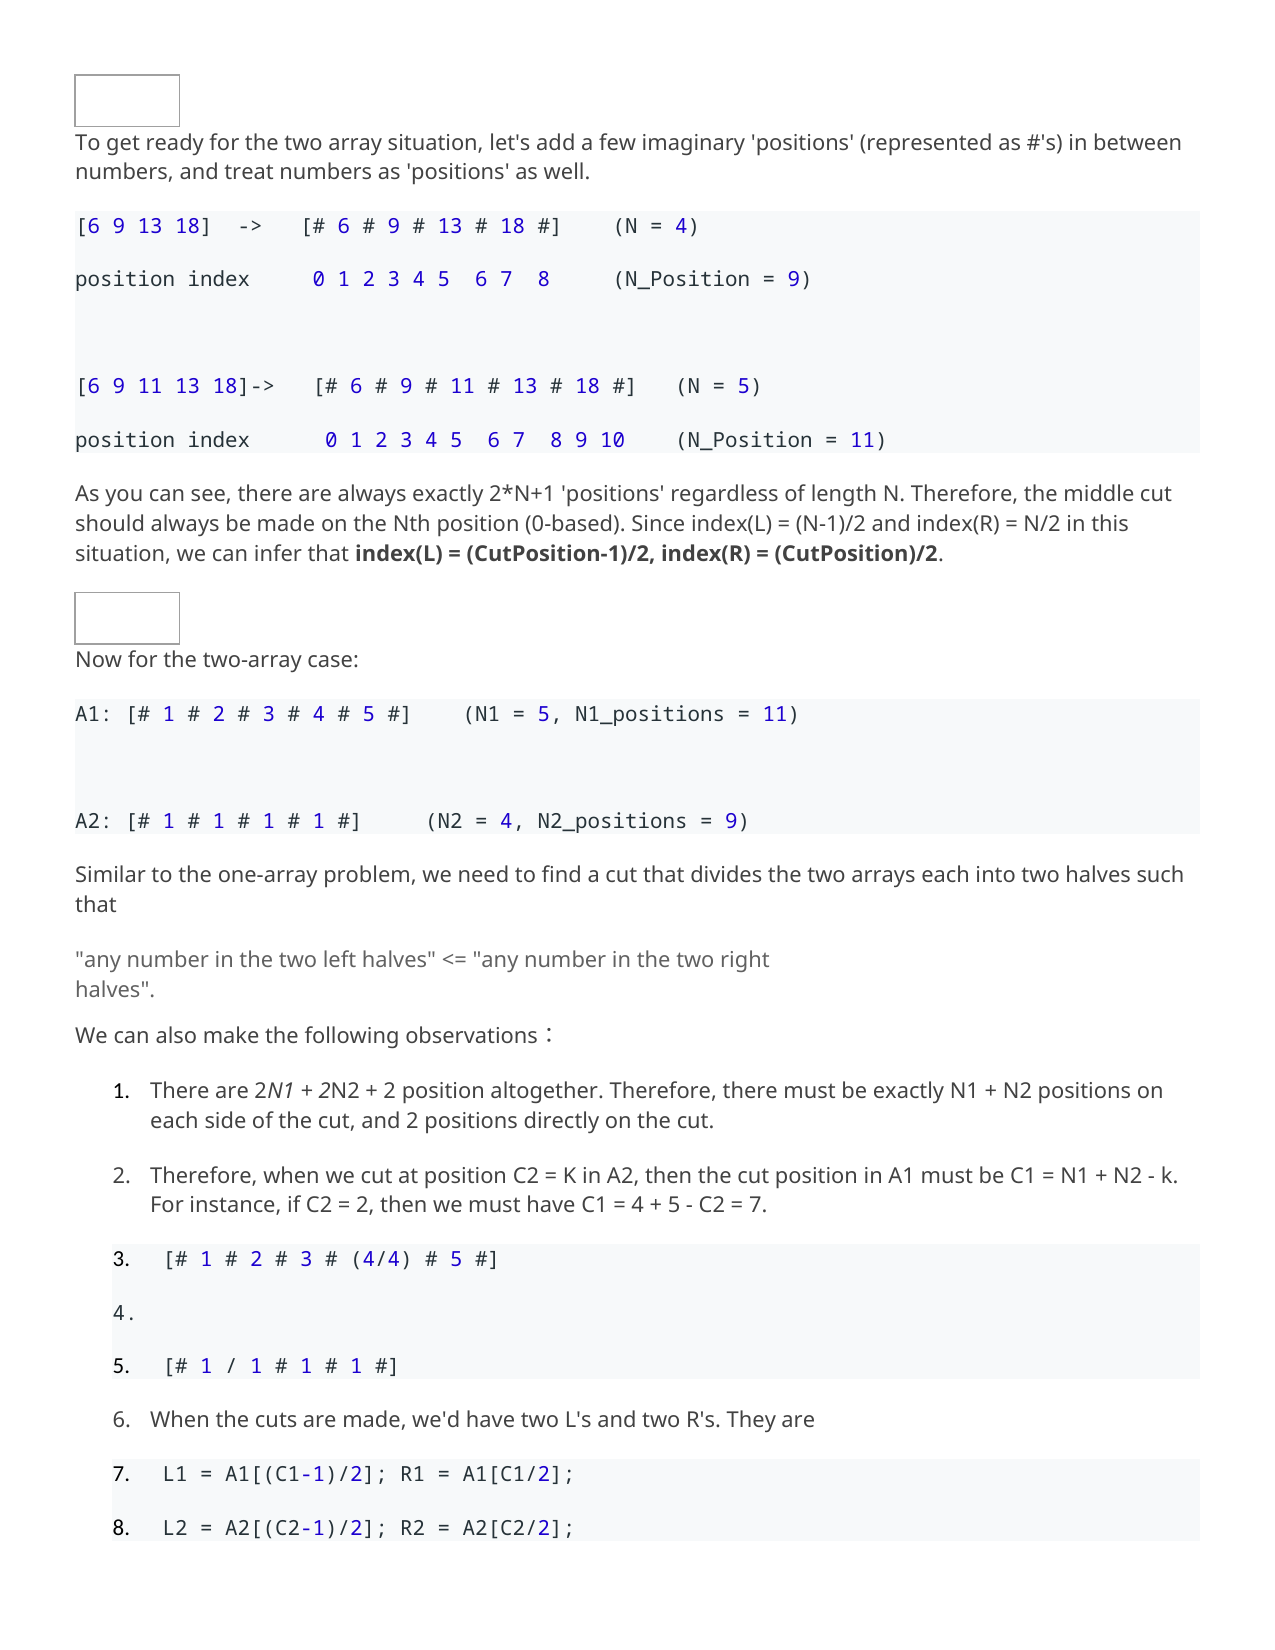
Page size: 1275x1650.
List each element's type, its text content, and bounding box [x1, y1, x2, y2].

text "any number in the two left halves" <= "any number in the two right halves". [75, 944, 1200, 1003]
text position index 0 1 2 3 4 5 6 7 8 9 10 (N_Position = 11) [75, 425, 1200, 453]
text Now for the two-array case: [75, 644, 1200, 674]
list L1 = A1[(C1-1)/2]; R1 = A1[C1/2]; [112, 1459, 1200, 1488]
text Similar to the one-array problem, we need to find a cut that divides the two arrays each into two halves such that [75, 859, 1200, 919]
list When the cuts are made, we'd have two L's and two R's. They are [112, 1404, 1200, 1434]
text We can also make the following observations： [75, 1020, 1200, 1050]
text As you can see, there are always exactly 2*N+1 'positions' regardless of length N. Therefore, the middle cut should always be made on the Nth position (0-based). Since index(L) = (N-1)/2 and index(R) = N/2 in this situation, we can infer that index(L) = (CutPosition-1)/2, index(R) = (CutPosition)/2. [75, 478, 1200, 568]
list [# 1 / 1 # 1 # 1 #] [112, 1351, 1200, 1379]
text [6 9 13 18] -> [# 6 # 9 # 13 # 18 #] (N = 4) [75, 211, 1200, 239]
text A1: [# 1 # 2 # 3 # 4 # 5 #] (N1 = 5, N1_positions = 11) [75, 699, 1200, 727]
text [6 9 11 13 18]-> [# 6 # 9 # 11 # 13 # 18 #] (N = 5) [75, 371, 1200, 400]
text To get ready for the two array situation, let's add a few imaginary 'positions' (represented as #'s) in between numbers, and treat numbers as 'positions' as well. [75, 127, 1200, 186]
list There are 2N1 + 2N2 + 2 position altogether. Therefore, there must be exactly N1 + N2 positions on each side of the cut, and 2 positions directly on the cut. [112, 1075, 1200, 1134]
list L2 = A2[(C2-1)/2]; R2 = A2[C2/2]; [112, 1513, 1200, 1541]
text position index 0 1 2 3 4 5 6 7 8 (N_Position = 9) [75, 264, 1200, 293]
list Therefore, when we cut at position C2 = K in A2, then the cut position in A1 must be C1 = N1 + N2 - k. For instance, if C2 = 2, then we must have C1 = 4 + 5 - C2 = 7. [112, 1159, 1200, 1219]
text A2: [# 1 # 1 # 1 # 1 #] (N2 = 4, N2_positions = 9) [75, 806, 1200, 834]
list [# 1 # 2 # 3 # (4/4) # 5 #] [112, 1244, 1200, 1273]
